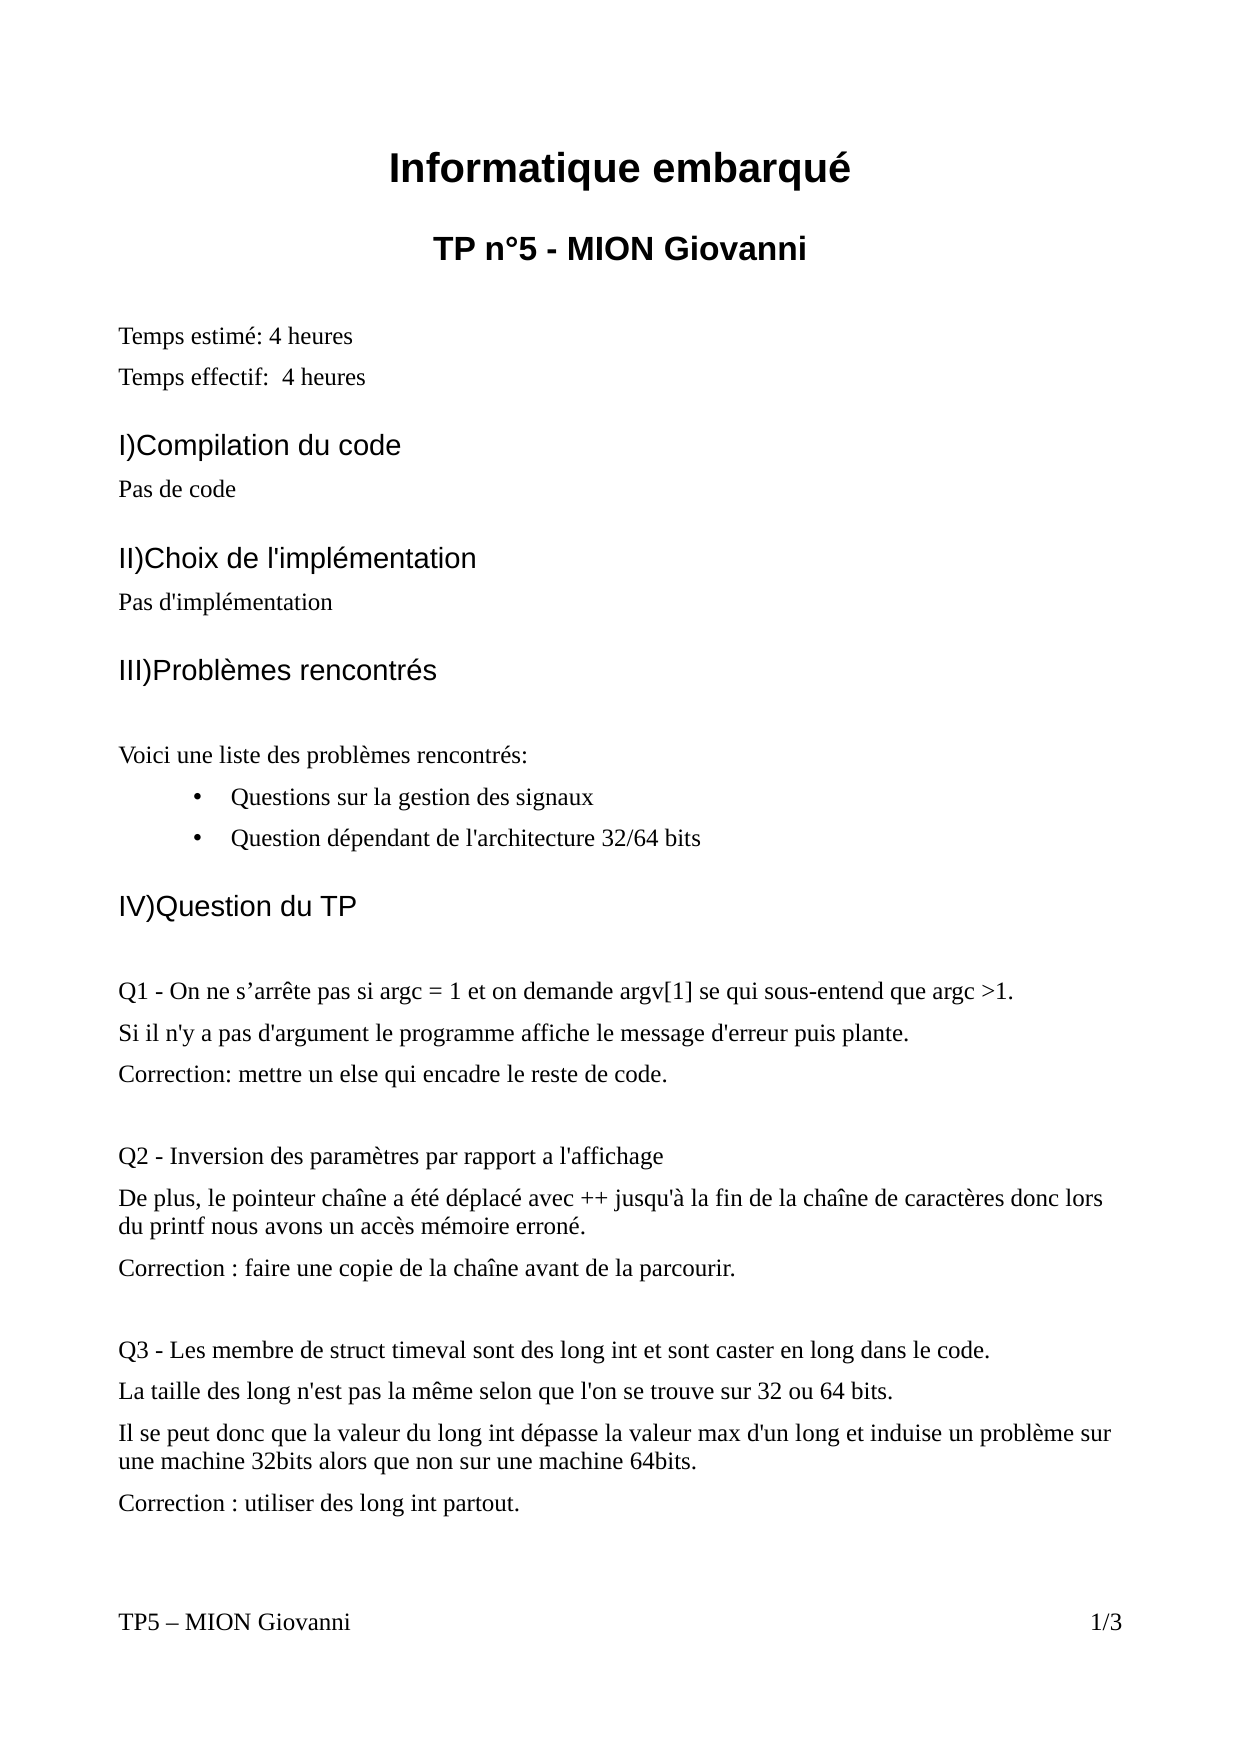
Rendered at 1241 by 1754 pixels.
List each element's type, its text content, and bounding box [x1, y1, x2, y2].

subtitle II)Choix de l'implémentation [118, 541, 1122, 574]
text Temps estimé: 4 heures [118, 321, 1122, 350]
subtitle TP n°5 - MION Giovanni [118, 228, 1122, 267]
text Q2 - Inversion des paramètres par rapport a l'affichage [118, 1141, 1122, 1170]
text Il se peut donc que la valeur du long int dépasse la valeur max d'un long et induise un problème sur une machine 32bits alors que non sur une machine 64bits. [118, 1418, 1122, 1475]
subtitle IV)Question du TP [118, 889, 1122, 923]
text De plus, le pointeur chaîne a été déplacé avec ++ jusqu'à la fin de la chaîne de caractères donc lors du printf nous avons un accès mémoire erroné. [118, 1183, 1122, 1240]
text Voici une liste des problèmes rencontrés: [118, 740, 1122, 769]
list Questions sur la gestion des signaux [193, 782, 1122, 810]
subtitle Informatique embarqué [118, 143, 1122, 191]
subtitle I)Compilation du code [118, 428, 1122, 462]
text Correction: mettre un else qui encadre le reste de code. [118, 1059, 1122, 1088]
text Temps effectif: 4 heures [118, 362, 1122, 391]
list Question dépendant de l'architecture 32/64 bits [193, 823, 1122, 852]
text Correction : utiliser des long int partout. [118, 1488, 1122, 1516]
text Pas de code [118, 474, 1122, 503]
text La taille des long n'est pas la même selon que l'on se trouve sur 32 ou 64 bits. [118, 1376, 1122, 1405]
text Q3 - Les membre de struct timeval sont des long int et sont caster en long dans le code. [118, 1335, 1122, 1364]
subtitle III)Problèmes rencontrés [118, 653, 1122, 687]
text Correction : faire une copie de la chaîne avant de la parcourir. [118, 1253, 1122, 1281]
text Pas d'implémentation [118, 587, 1122, 616]
text Q1 - On ne s’arrête pas si argc = 1 et on demande argv[1] se qui sous-entend que argc >1. [118, 976, 1122, 1005]
text Si il n'y a pas d'argument le programme affiche le message d'erreur puis plante. [118, 1018, 1122, 1046]
